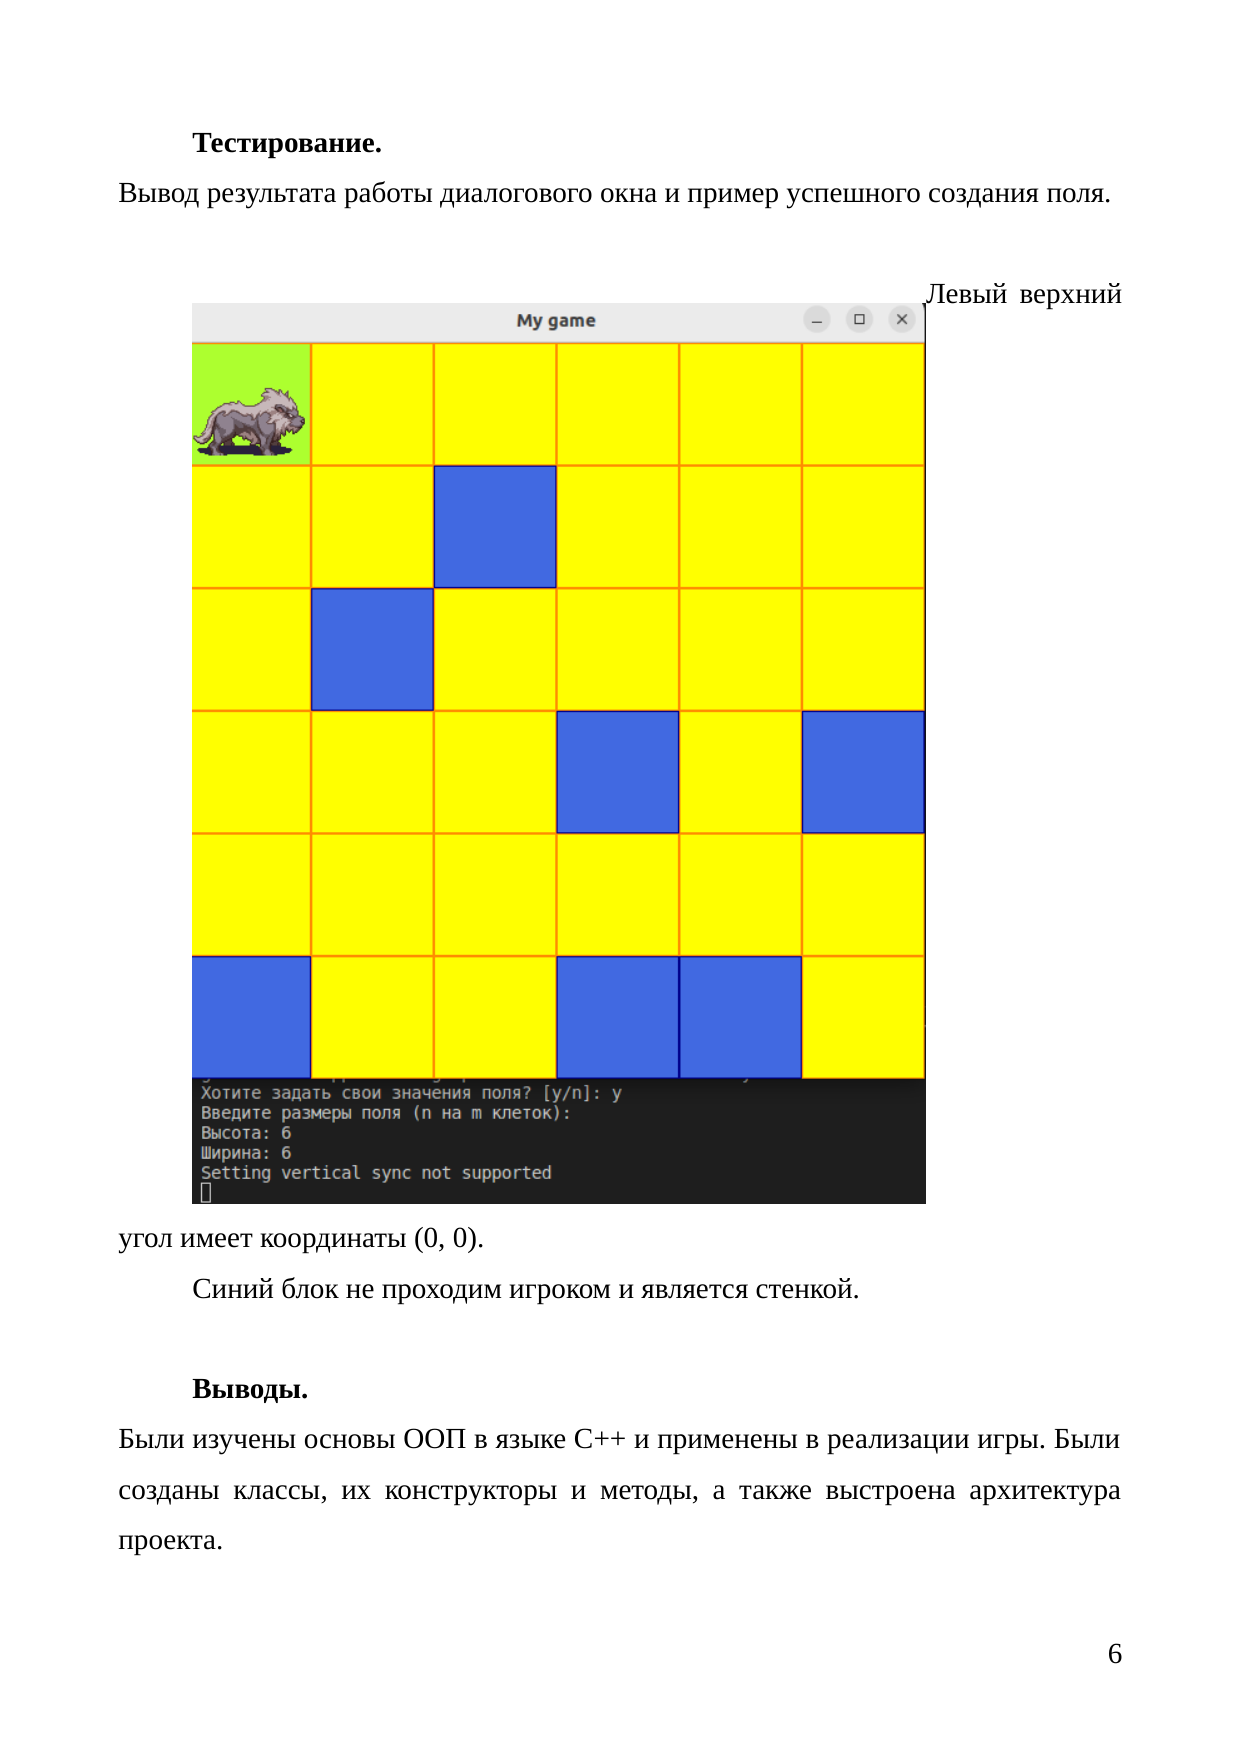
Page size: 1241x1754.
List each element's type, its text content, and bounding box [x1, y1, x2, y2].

subtitle Тестирование. [118, 125, 1122, 159]
text Были изучены основы ООП в языке С++ и применены в реализации игры. Были созданы классы, их конструкторы и методы, а также выстроена архитектура проекта. [118, 1422, 1122, 1556]
text Вывод результата работы диалогового окна и пример успешного создания поля. [118, 176, 1122, 209]
subtitle Выводы. [118, 1371, 1122, 1405]
text Синий блок не проходим игроком и является стенкой. [118, 1271, 1122, 1304]
text Левый верхний угол имеет координаты (0, 0). [118, 276, 1122, 1254]
